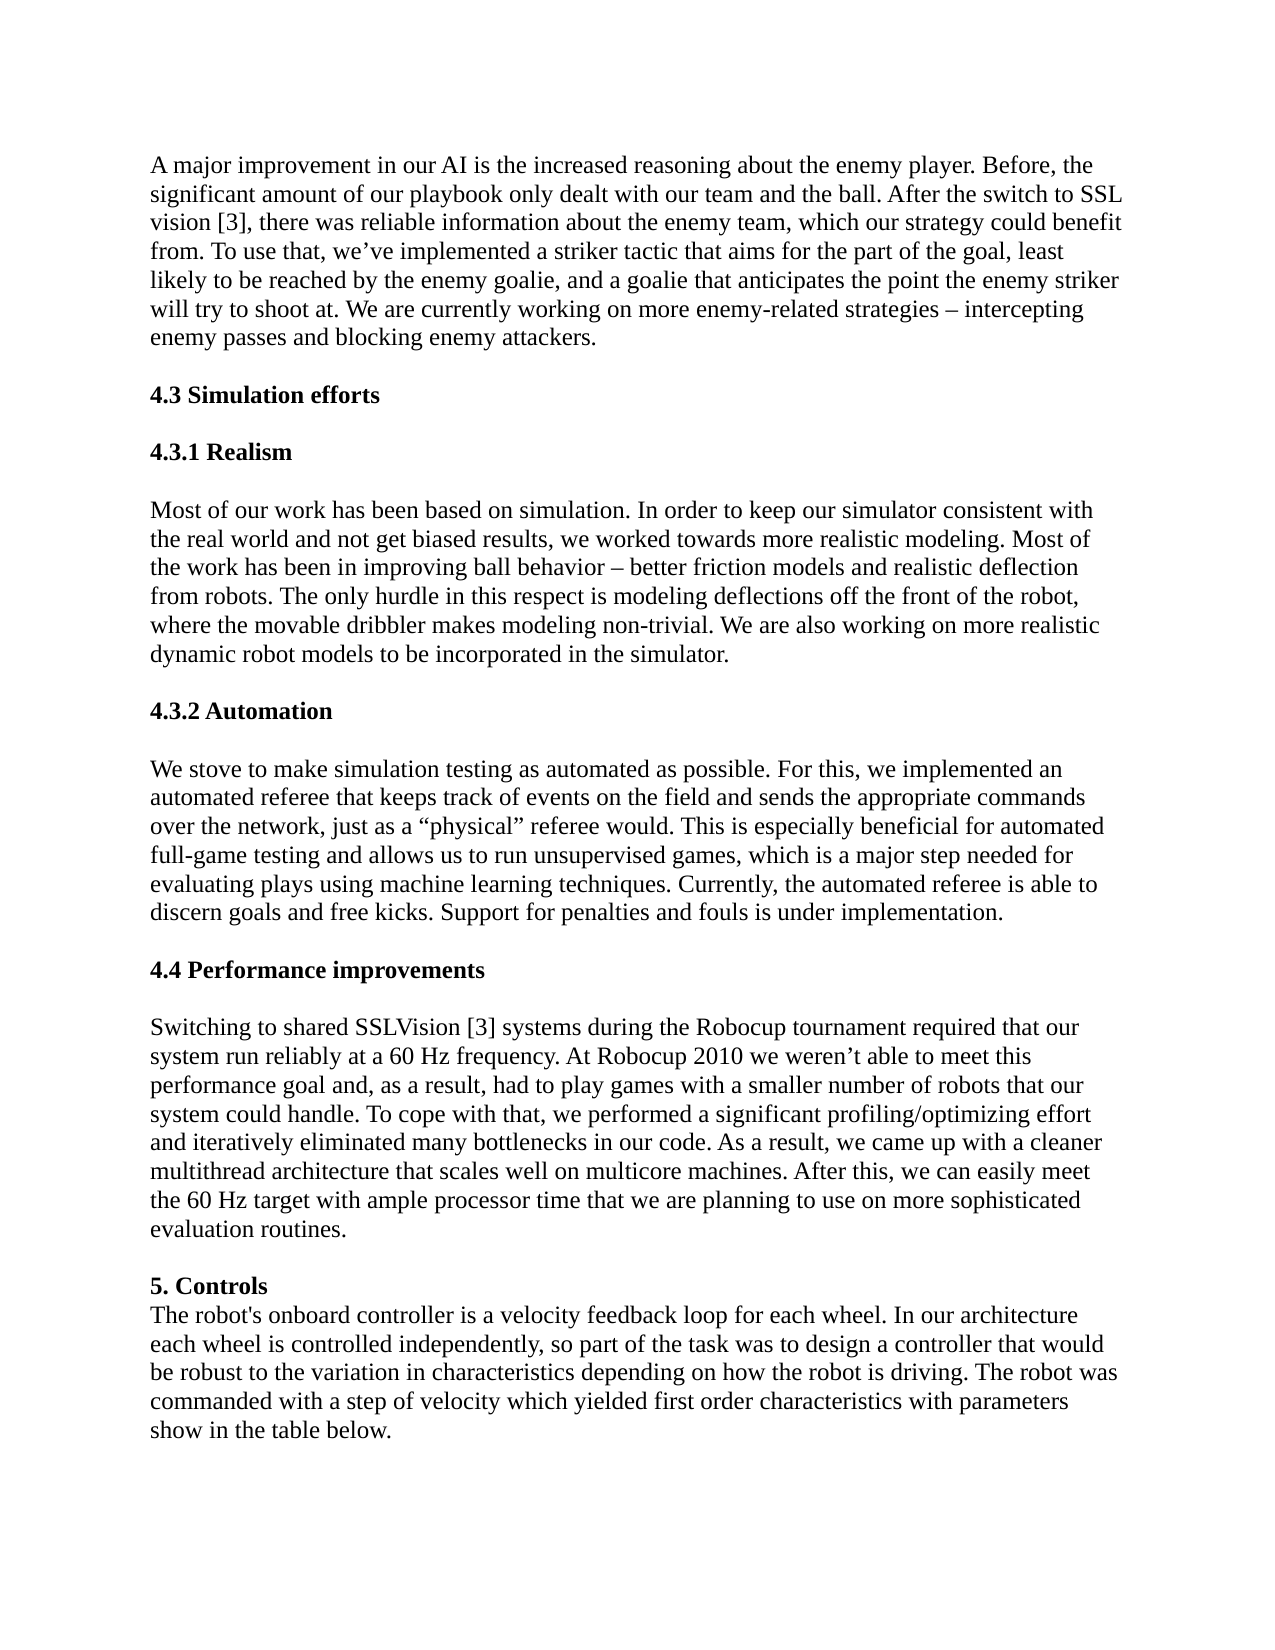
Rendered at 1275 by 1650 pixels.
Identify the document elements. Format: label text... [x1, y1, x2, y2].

text 4.4 Performance improvements [150, 955, 1125, 984]
text Switching to shared SSLVision [3] systems during the Robocup tournament required that our system run reliably at a 60 Hz frequency. At Robocup 2010 we weren’t able to meet this performance goal and, as a result, had to play games with a smaller number of robots that our system could handle. To cope with that, we performed a significant profiling/optimizing effort and iteratively eliminated many bottlenecks in our code. As a result, we came up with a cleaner multithread architecture that scales well on multicore machines. After this, we can easily meet the 60 Hz target with ample processor time that we are planning to use on more sophisticated evaluation routines. 5. Controls [150, 1012, 1125, 1300]
text Most of our work has been based on simulation. In order to keep our simulator consistent with the real world and not get biased results, we worked towards more realistic modeling. Most of the work has been in improving ball behavior – better friction models and realistic deflection from robots. The only hurdle in this respect is modeling deflections off the front of the robot, where the movable dribbler makes modeling non-trivial. We are also working on more realistic dynamic robot models to be incorporated in the simulator. [150, 495, 1125, 667]
text We stove to make simulation testing as automated as possible. For this, we implemented an automated referee that keeps track of events on the field and sends the appropriate commands over the network, just as a “physical” referee would. This is especially beneficial for automated full-game testing and allows us to run unsupervised games, which is a major step needed for evaluating plays using machine learning techniques. Currently, the automated referee is able to discern goals and free kicks. Support for penalties and fouls is under implementation. [150, 754, 1125, 926]
text 4.3.2 Automation [150, 696, 1125, 725]
text 4.3.1 Realism [150, 437, 1125, 466]
text The robot's onboard controller is a velocity feedback loop for each wheel. In our architecture each wheel is controlled independently, so part of the task was to design a controller that would be robust to the variation in characteristics depending on how the robot is driving. The robot was commanded with a step of velocity which yielded first order characteristics with parameters show in the table below. [150, 1300, 1125, 1444]
text 4.3 Simulation efforts [150, 380, 1125, 409]
text A major improvement in our AI is the increased reasoning about the enemy player. Before, the significant amount of our playbook only dealt with our team and the ball. After the switch to SSL vision [3], there was reliable information about the enemy team, which our strategy could benefit from. To use that, we’ve implemented a striker tactic that aims for the part of the goal, least likely to be reached by the enemy goalie, and a goalie that anticipates the point the enemy striker will try to shoot at. We are currently working on more enemy-related strategies – intercepting enemy passes and blocking enemy attackers. [150, 150, 1125, 351]
